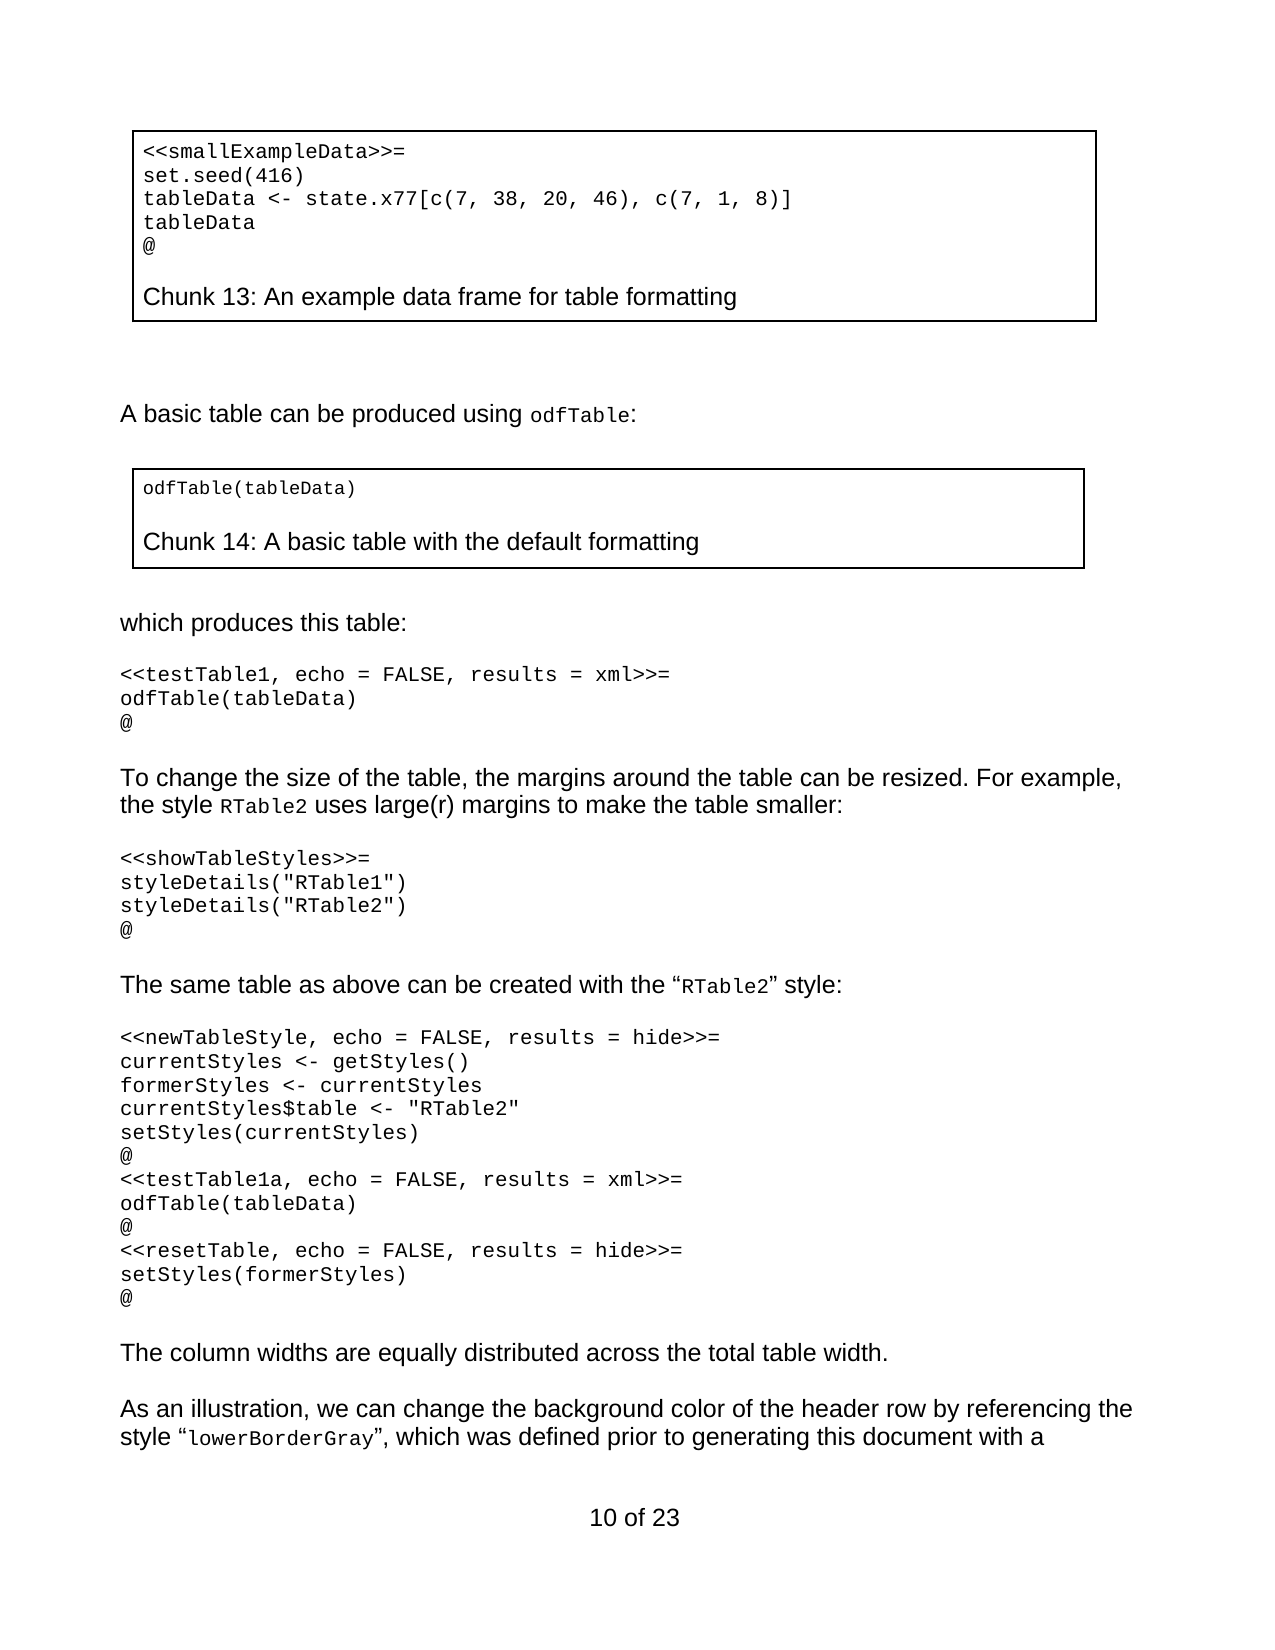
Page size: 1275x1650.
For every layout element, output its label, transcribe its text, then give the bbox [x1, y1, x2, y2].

text @ [120, 712, 1149, 735]
text As an illustration, we can change the background color of the header row by referencing the style “lowerBorderGray”, which was defined prior to generating this document with a [120, 1395, 1149, 1452]
text @ [120, 1287, 1149, 1311]
text styleDetails("RTable2") [120, 895, 1149, 919]
text odfTable(tableData) [143, 479, 1074, 500]
text set.seed(416) [143, 164, 1086, 188]
text currentStyles <- getStyles() [120, 1051, 1149, 1074]
text Chunk 13: An example data frame for table formatting [143, 283, 1086, 311]
text tableData <- state.x77[c(7, 38, 20, 46), c(7, 1, 8)] [143, 188, 1086, 212]
text setStyles(formerStyles) [120, 1264, 1149, 1287]
text currentStyles$table <- "RTable2" [120, 1098, 1149, 1122]
text <<showTableStyles>>= [120, 848, 1149, 872]
text @ [120, 1216, 1149, 1240]
text @ [143, 236, 1086, 259]
text which produces this table: [120, 609, 1149, 637]
text <<testTable1a, echo = FALSE, results = xml>>= [120, 1169, 1149, 1193]
text setStyles(currentStyles) [120, 1122, 1149, 1146]
text <<smallExampleData>>= [143, 141, 1086, 164]
text @ [120, 919, 1149, 943]
text tableData [143, 212, 1086, 236]
text The column widths are equally distributed across the total table width. [120, 1339, 1149, 1367]
text odfTable(tableData) [120, 1193, 1149, 1216]
text <<resetTable, echo = FALSE, results = hide>>= [120, 1240, 1149, 1264]
text A basic table can be produced using odfTable: [120, 399, 1149, 428]
text formerStyles <- currentStyles [120, 1074, 1149, 1098]
text <<newTableStyle, echo = FALSE, results = hide>>= [120, 1027, 1149, 1051]
text The same table as above can be created with the “RTable2” style: [120, 971, 1149, 999]
text @ [120, 1146, 1149, 1169]
text odfTable(tableData) [120, 688, 1149, 712]
text styleDetails("RTable1") [120, 872, 1149, 895]
text <<testTable1, echo = FALSE, results = xml>>= [120, 664, 1149, 688]
text Chunk 14: A basic table with the default formatting [143, 528, 1074, 556]
text To change the size of the table, the margins around the table can be resized. For example, the style RTable2 uses large(r) margins to make the table smaller: [120, 763, 1149, 820]
